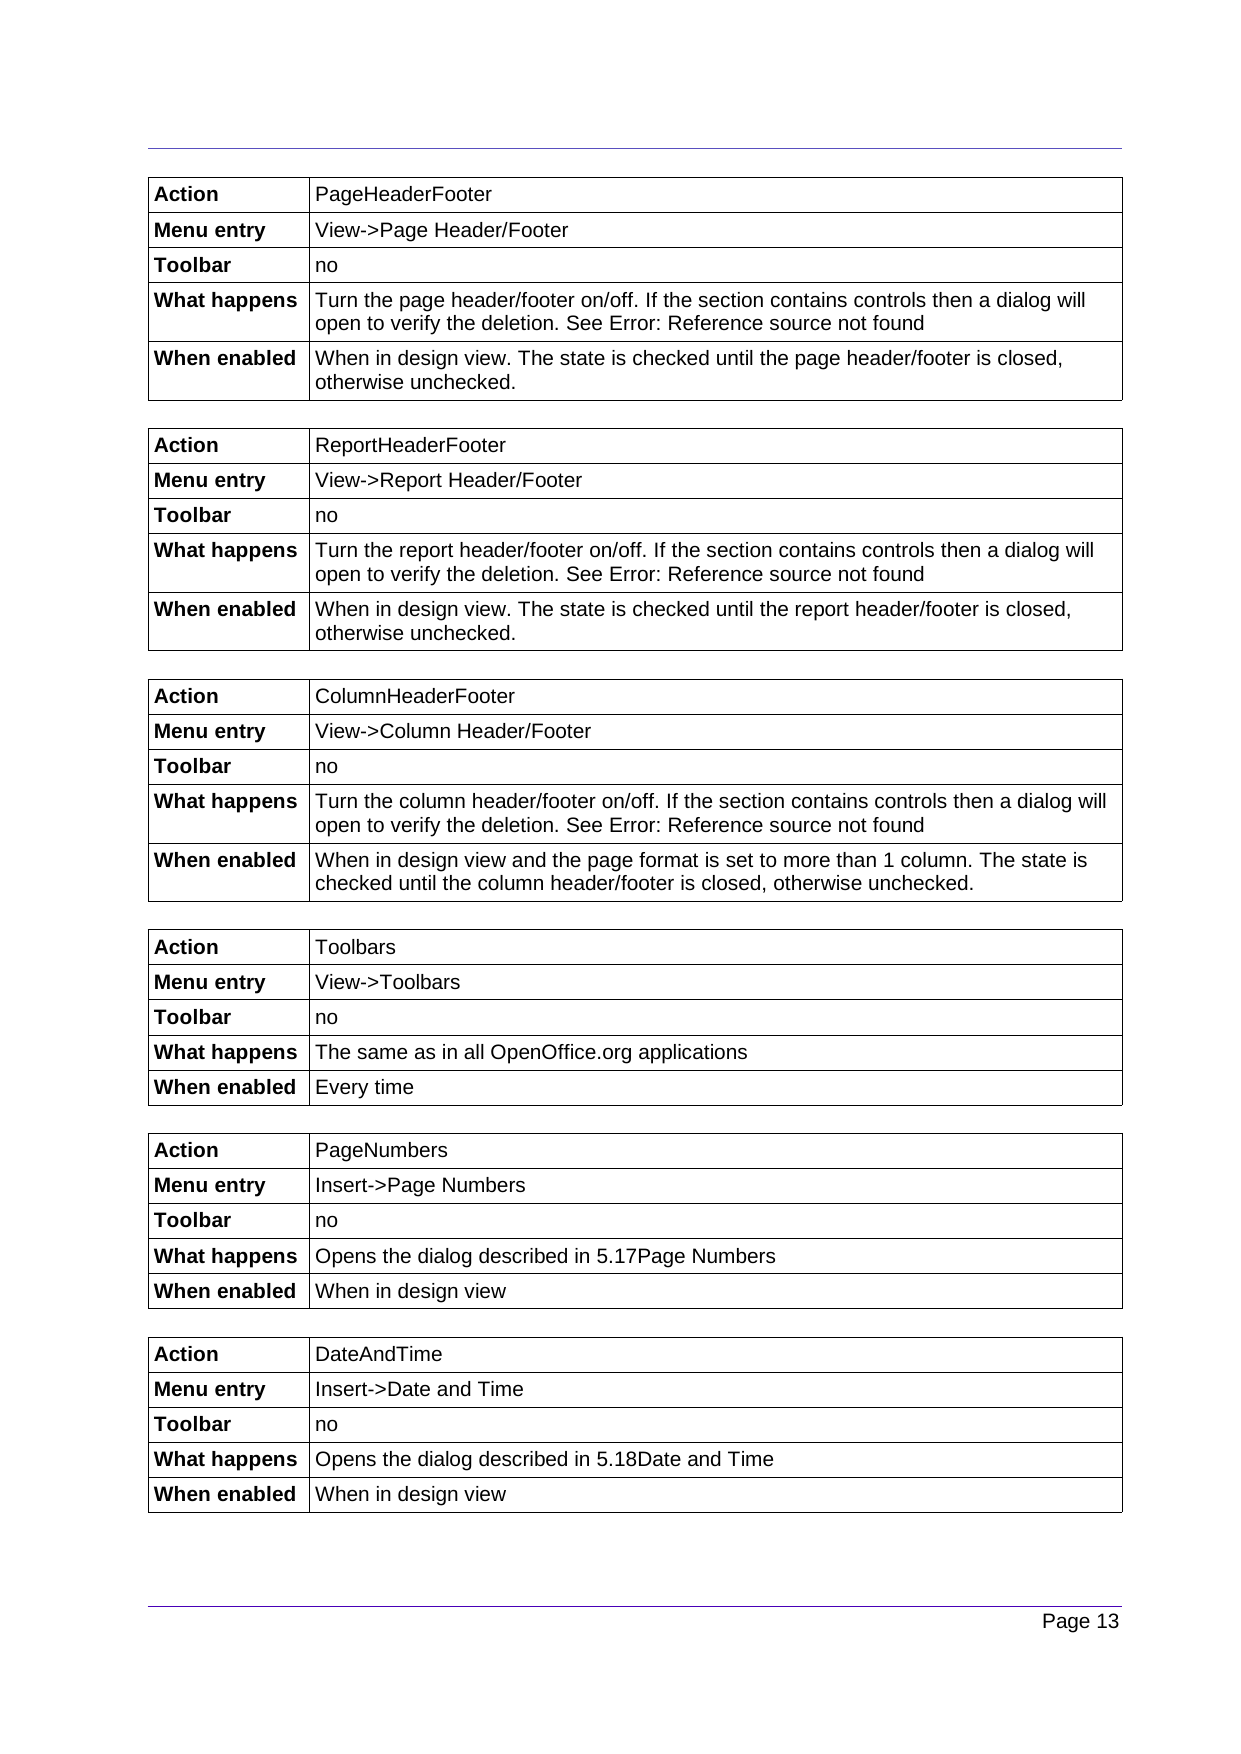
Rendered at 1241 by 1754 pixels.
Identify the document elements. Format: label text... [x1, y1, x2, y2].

table_cell Toolbar [149, 1000, 309, 1035]
table_cell Turn the column header/footer on/off. If the section contains controls then a dialog will open to verify the deletion. See Error: Reference source not found [310, 785, 1122, 843]
table_cell View->Toolbars [310, 965, 1122, 999]
table_cell What happens [149, 1443, 309, 1477]
table_cell View->Report Header/Footer [310, 464, 1122, 498]
table_header Action [149, 429, 309, 463]
table_cell What happens [149, 785, 309, 843]
table_header Action [149, 1338, 309, 1372]
table_cell When in design view and the page format is set to more than 1 column. The state is checked until the column header/footer is closed, otherwise unchecked. [310, 844, 1122, 901]
table_cell Turn the report header/footer on/off. If the section contains controls then a dialog will open to verify the deletion. See Error: Reference source not found [310, 534, 1122, 592]
table_cell Toolbar [149, 499, 309, 533]
table_cell no [310, 1204, 1122, 1238]
table_cell View->Column Header/Footer [310, 715, 1122, 749]
table_header ColumnHeaderFooter [310, 680, 1122, 714]
table_cell Menu entry [149, 715, 309, 749]
table_header Action [149, 1134, 309, 1168]
table_cell When enabled [149, 342, 309, 400]
table_cell When enabled [149, 1478, 309, 1512]
table_cell Every time [310, 1071, 1122, 1105]
table_header Toolbars [310, 930, 1122, 964]
table_cell Menu entry [149, 464, 309, 498]
table_cell What happens [149, 1239, 309, 1273]
table_cell Toolbar [149, 1204, 309, 1238]
table_cell no [310, 750, 1122, 784]
table_cell no [310, 1408, 1122, 1442]
table_cell Toolbar [149, 750, 309, 784]
table_cell Menu entry [149, 1169, 309, 1203]
table_cell Menu entry [149, 965, 309, 999]
table_cell When enabled [149, 1071, 309, 1105]
table_cell Insert->Page Numbers [310, 1169, 1122, 1203]
table_cell Menu entry [149, 213, 309, 247]
table_header DateAndTime [310, 1338, 1122, 1372]
table_cell Insert->Date and Time [310, 1373, 1122, 1407]
table_header PageHeaderFooter [310, 178, 1122, 212]
table_cell When in design view [310, 1274, 1122, 1308]
table_cell Opens the dialog described in 5.17Page Numbers [310, 1239, 1122, 1273]
table_cell When in design view. The state is checked until the report header/footer is closed, otherwise unchecked. [310, 593, 1122, 650]
table_cell Toolbar [149, 1408, 309, 1442]
table_cell Menu entry [149, 1373, 309, 1407]
table_header Action [149, 680, 309, 714]
table_cell no [310, 499, 1122, 533]
table_cell When in design view [310, 1478, 1122, 1512]
table_cell Opens the dialog described in 5.18Date and Time [310, 1443, 1122, 1477]
table_header Action [149, 178, 309, 212]
table_cell When enabled [149, 593, 309, 650]
table_cell Turn the page header/footer on/off. If the section contains controls then a dialog will open to verify the deletion. See Error: Reference source not found [310, 283, 1122, 341]
table_cell The same as in all OpenOffice.org applications [310, 1036, 1122, 1070]
table_header ReportHeaderFooter [310, 429, 1122, 463]
table_cell What happens [149, 283, 309, 341]
table_cell What happens [149, 1036, 309, 1070]
table_cell no [310, 248, 1122, 282]
table_cell When in design view. The state is checked until the page header/footer is closed, otherwise unchecked. [310, 342, 1122, 400]
table_cell View->Page Header/Footer [310, 213, 1122, 247]
table_cell Toolbar [149, 248, 309, 282]
table_header Action [149, 930, 309, 964]
table_cell no [310, 1000, 1122, 1035]
table_header PageNumbers [310, 1134, 1122, 1168]
table_cell What happens [149, 534, 309, 592]
table_cell When enabled [149, 844, 309, 901]
table_cell When enabled [149, 1274, 309, 1308]
